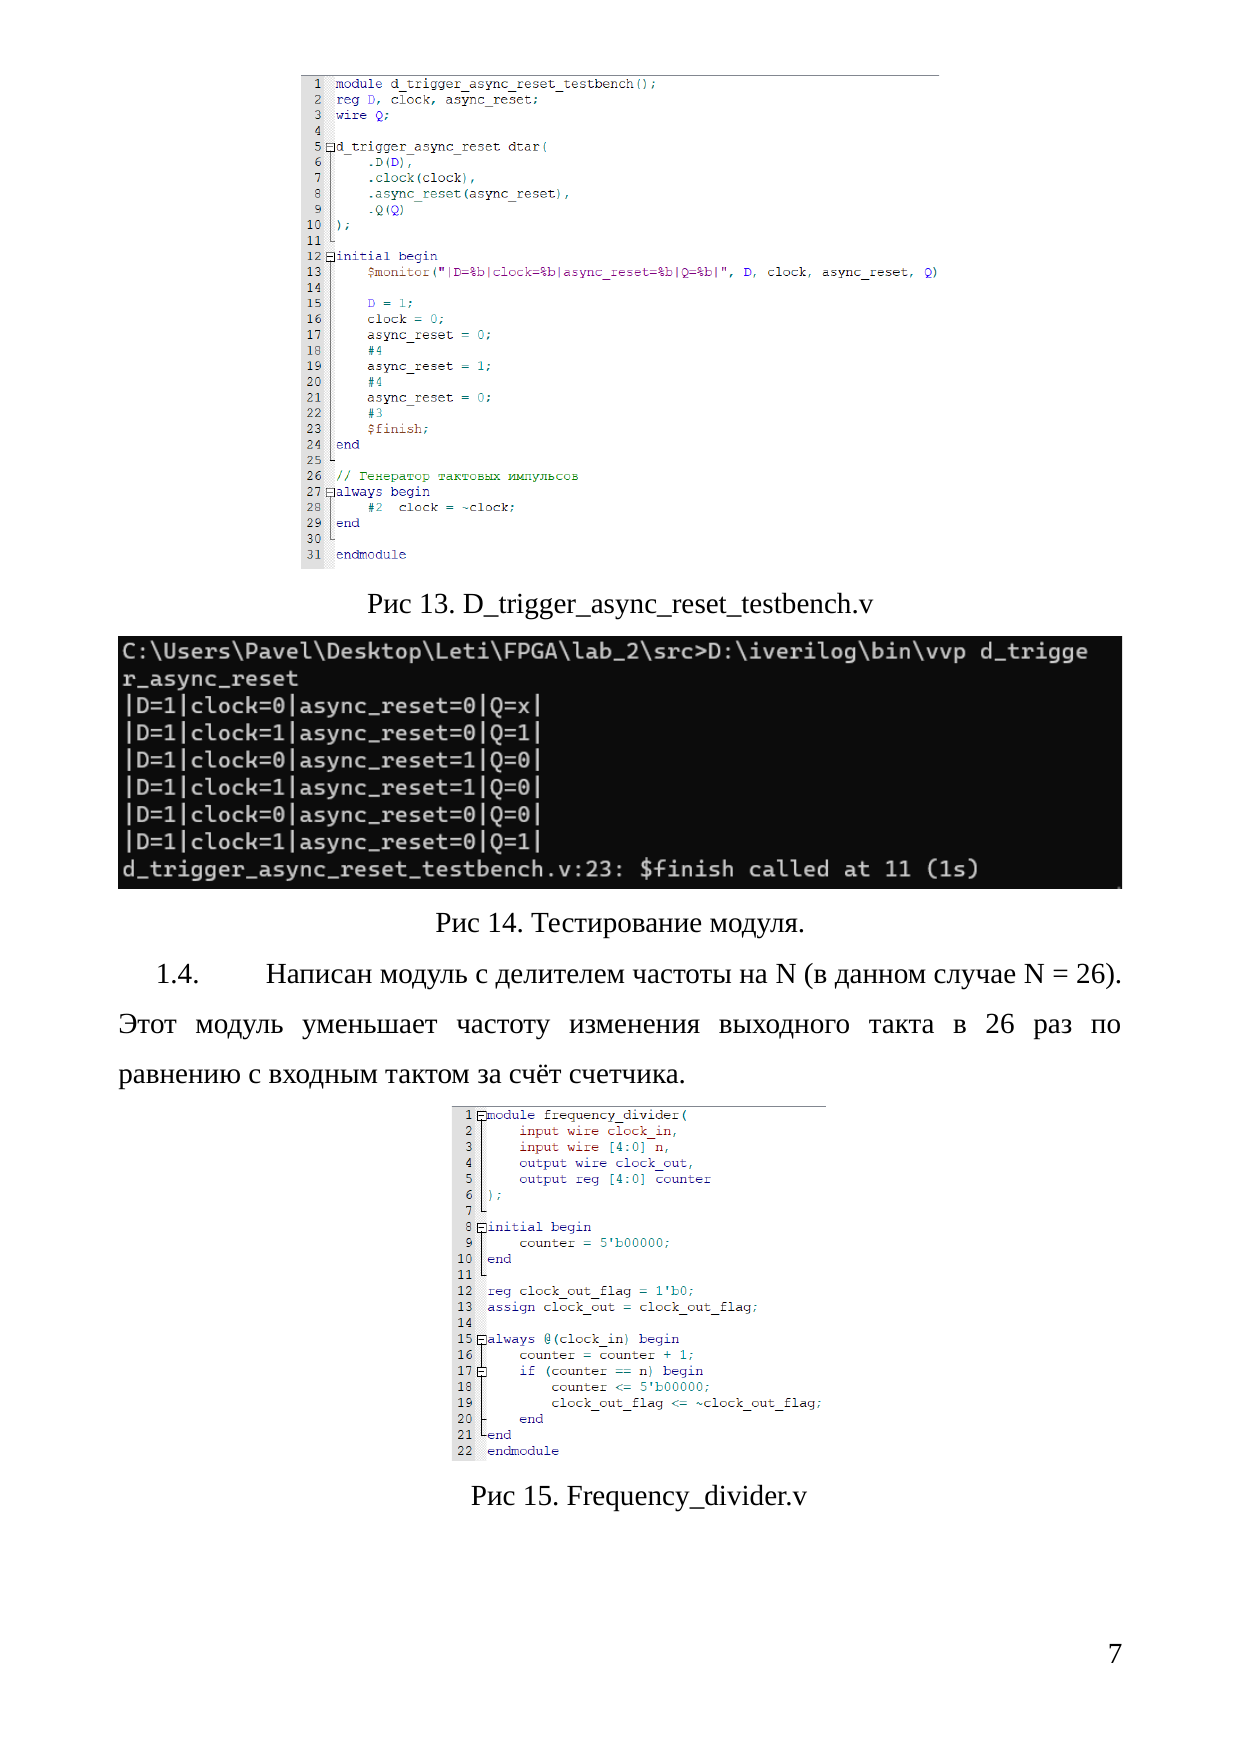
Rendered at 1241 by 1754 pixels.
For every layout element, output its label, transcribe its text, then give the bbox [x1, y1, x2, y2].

text Рис 14. Тестирование модуля. [118, 906, 1122, 939]
text Рис 15. Frequency_divider.v [156, 1478, 1122, 1511]
list Написан модуль с делителем частоты на N (в данном случае N = 26). Этот модуль уменьшает частоту изменения выходного такта в 26 раз по равнению с входным тактом за счёт счетчика. [118, 956, 1122, 1090]
text Рис 13. D_trigger_async_reset_testbench.v [118, 586, 1122, 619]
